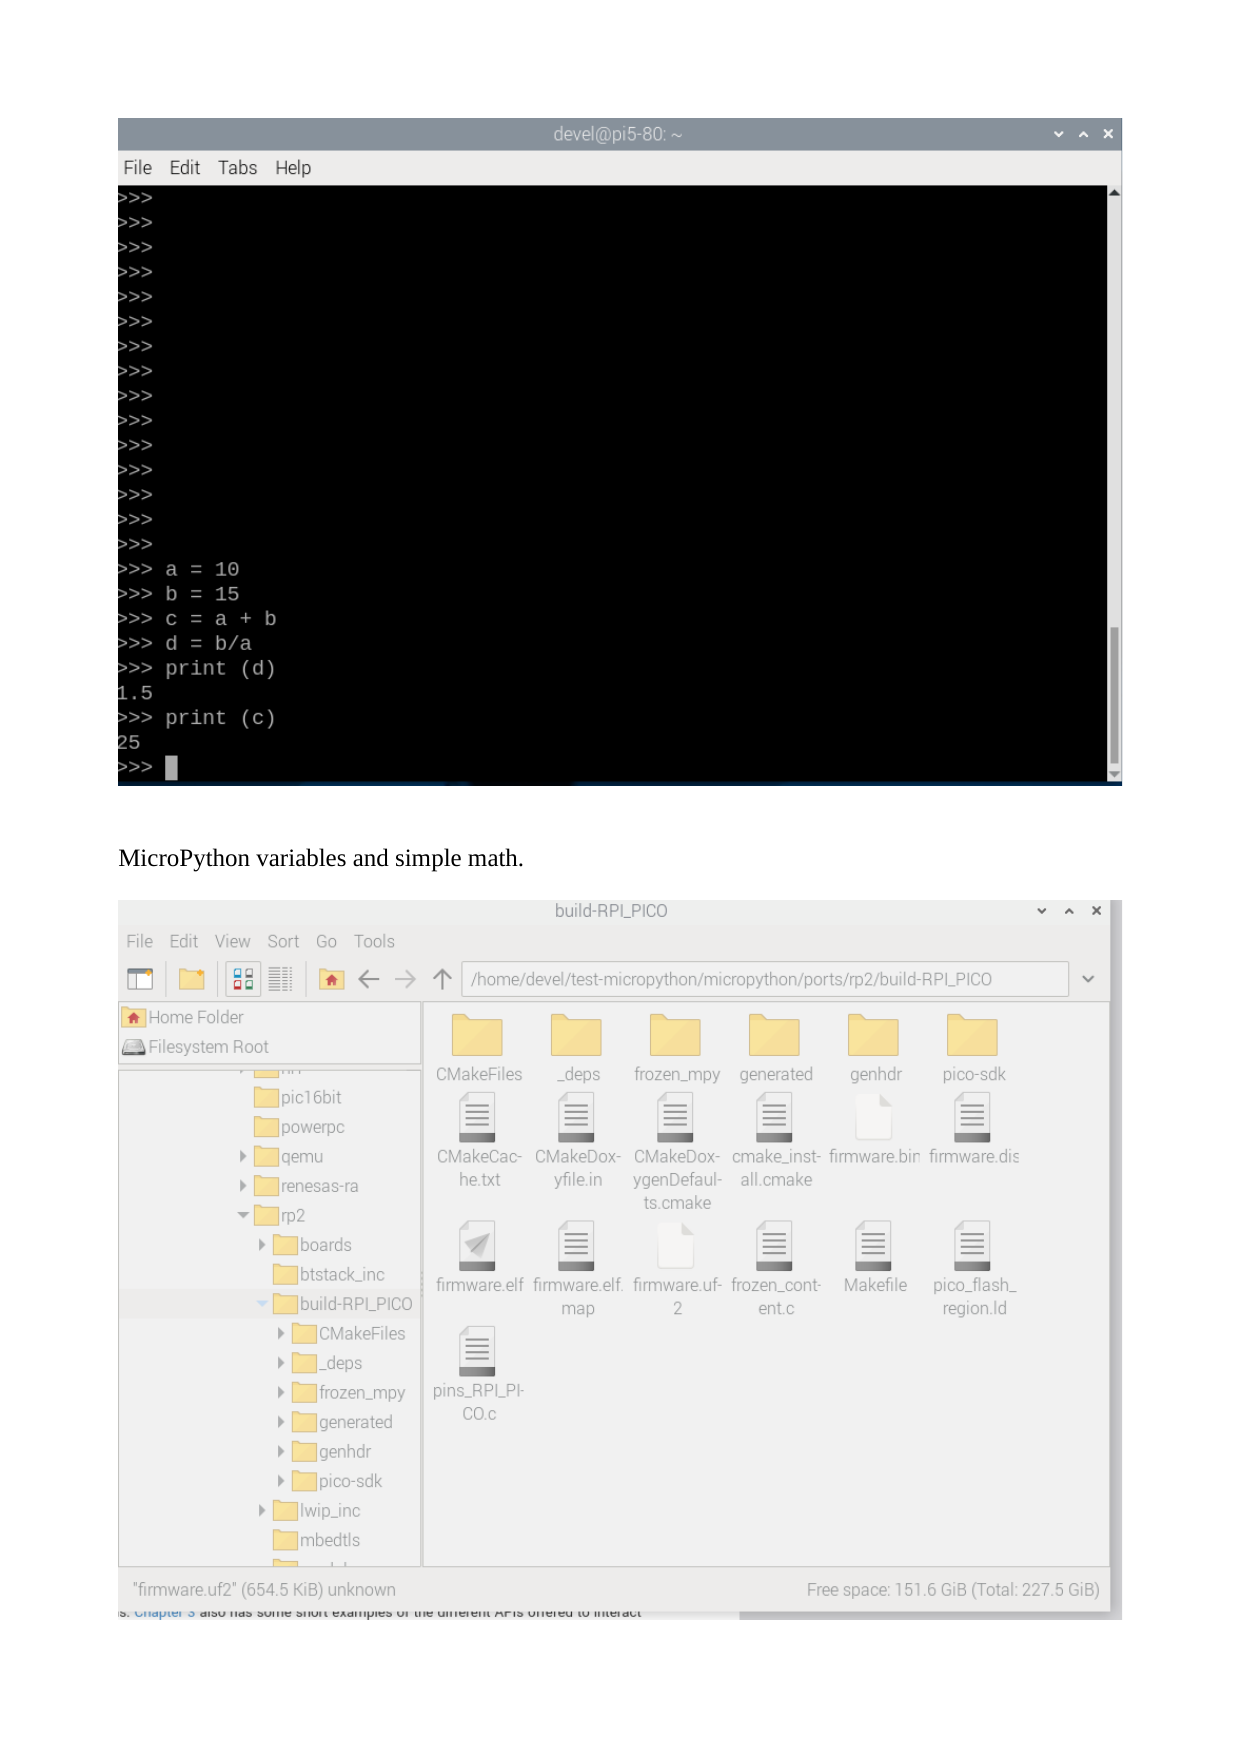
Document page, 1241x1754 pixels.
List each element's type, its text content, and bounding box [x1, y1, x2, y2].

picture [118, 900, 1123, 1620]
text MicroPython variables and simple math. [118, 843, 1122, 872]
picture [118, 118, 1123, 786]
